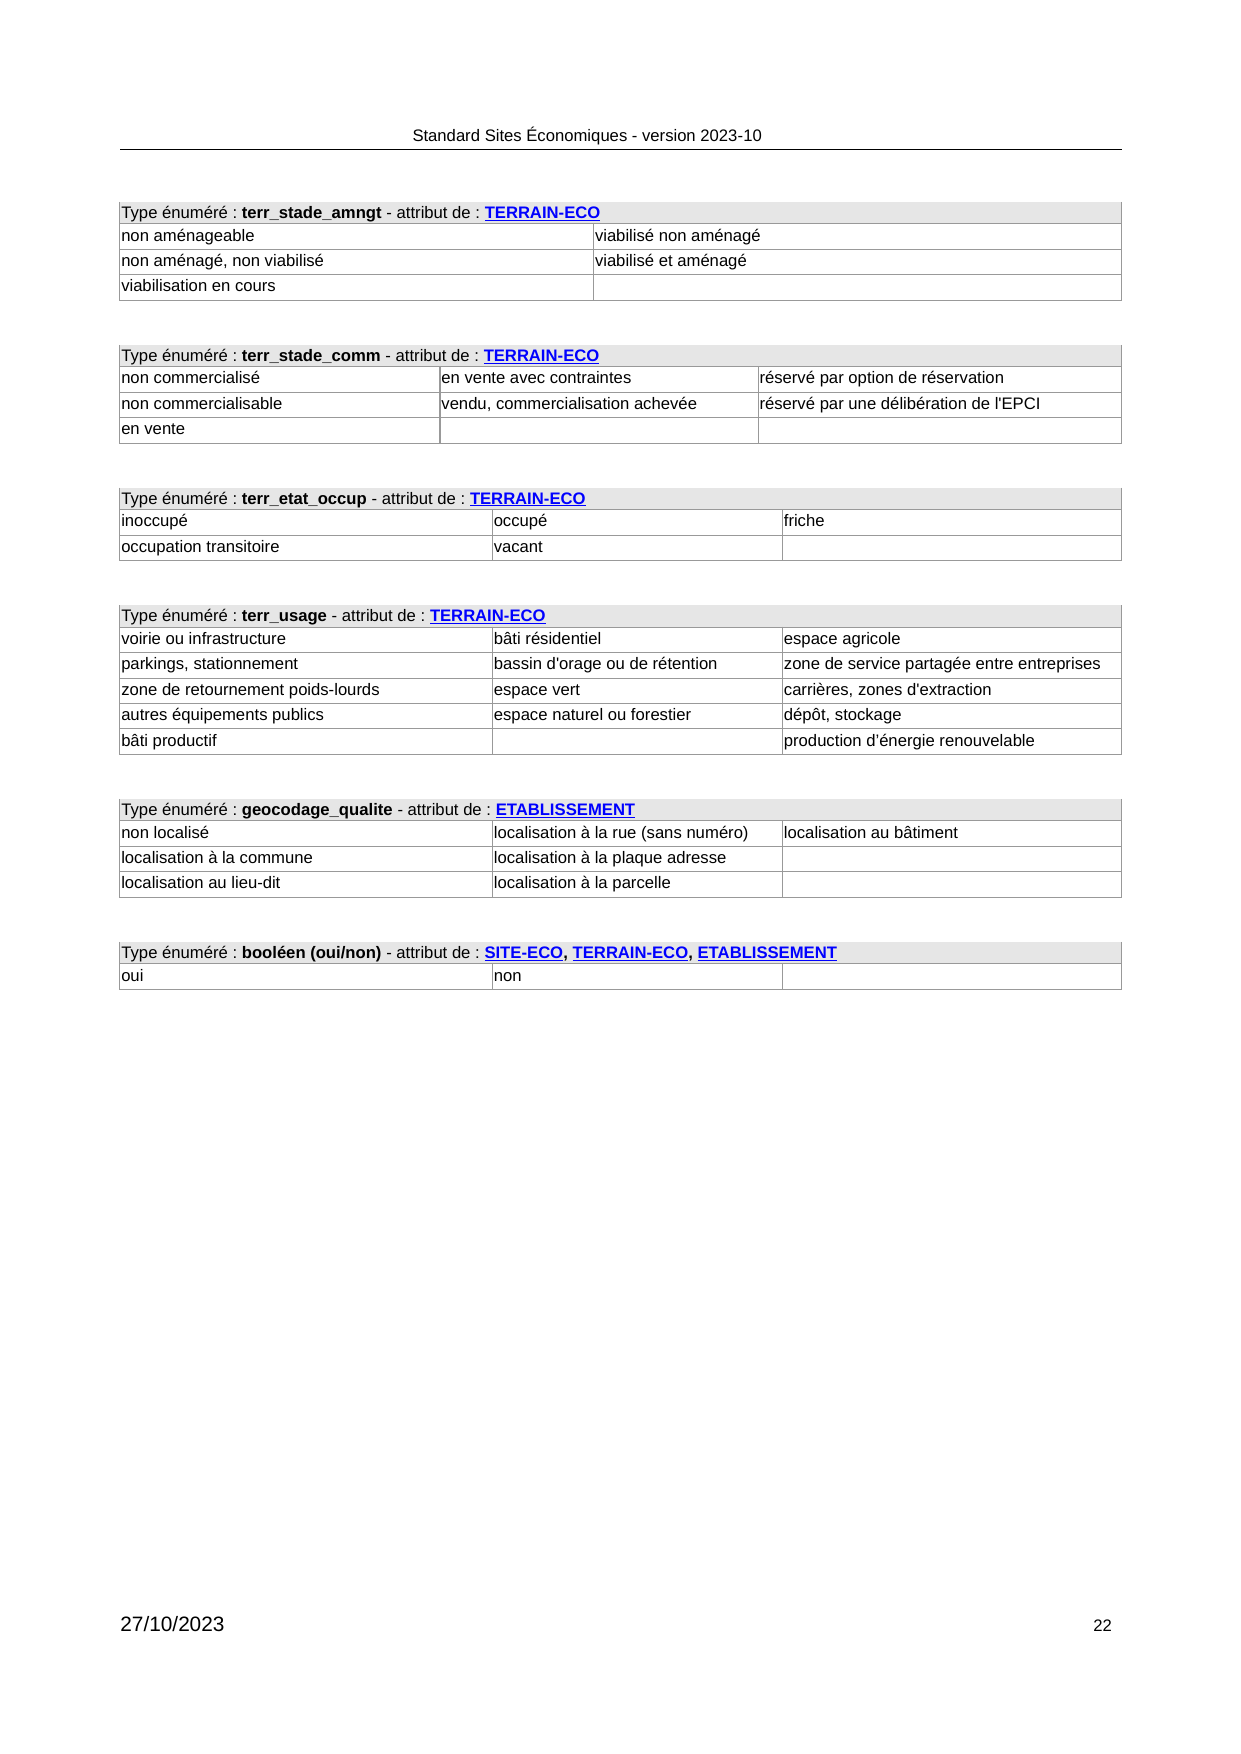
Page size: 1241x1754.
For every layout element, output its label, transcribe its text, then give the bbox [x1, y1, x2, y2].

table_cell vendu, commercialisation achevée [441, 393, 758, 417]
table_cell en vente [120, 418, 439, 442]
table_cell localisation à la rue (sans numéro) [493, 821, 782, 846]
table_cell non commercialisable [120, 393, 439, 417]
table_cell localisation au bâtiment [783, 821, 1121, 846]
table_cell [441, 418, 758, 442]
table_cell [783, 872, 1121, 897]
table_cell oui [120, 964, 492, 989]
table_cell espace naturel ou forestier [493, 704, 782, 728]
table_cell [759, 418, 1121, 442]
table_cell bâti productif [120, 729, 492, 754]
table_cell localisation à la plaque adresse [493, 847, 782, 871]
table_cell zone de retournement poids-lourds [120, 679, 492, 703]
table_cell [783, 847, 1121, 871]
table_header Type énuméré : terr_etat_occup - attribut de : TERRAIN-ECO [120, 488, 1121, 509]
table_cell [783, 964, 1121, 989]
table_cell non [493, 964, 782, 989]
table_cell zone de service partagée entre entreprises [783, 653, 1121, 677]
table_cell parkings, stationnement [120, 653, 492, 677]
table_cell [783, 536, 1121, 560]
table_cell occupation transitoire [120, 536, 492, 560]
table_cell espace agricole [783, 628, 1121, 652]
table_cell en vente avec contraintes [441, 367, 758, 392]
table_header Type énuméré : terr_usage - attribut de : TERRAIN-ECO [120, 605, 1121, 627]
table_cell non localisé [120, 821, 492, 846]
table_header Type énuméré : terr_stade_comm - attribut de : TERRAIN-ECO [120, 345, 1121, 366]
table_cell ‍ [594, 275, 1121, 299]
table_cell autres équipements publics [120, 704, 492, 728]
table_cell vacant [493, 536, 782, 560]
table_cell non aménageable [120, 224, 593, 249]
table_cell localisation à la commune [120, 847, 492, 871]
table_header Type énuméré : terr_stade_amngt - attribut de : TERRAIN-ECO [120, 202, 1121, 223]
table_cell dépôt, stockage [783, 704, 1121, 728]
table_cell localisation à la parcelle [493, 872, 782, 897]
table_cell bâti résidentiel [493, 628, 782, 652]
table_cell réservé par une délibération de l'EPCI [759, 393, 1121, 417]
table_cell viabilisation en cours [120, 275, 593, 299]
table_cell inoccupé [120, 510, 492, 534]
table_cell [493, 729, 782, 754]
table_cell occupé [493, 510, 782, 534]
table_cell friche [783, 510, 1121, 534]
table_cell réservé par option de réservation [759, 367, 1121, 392]
table_cell viabilisé et aménagé [594, 250, 1121, 274]
table_header Type énuméré : booléen (oui/non) - attribut de : SITE-ECO, TERRAIN-ECO, ETABLISSEMENT [120, 942, 1121, 963]
table_cell localisation au lieu-dit [120, 872, 492, 897]
table_cell bassin d'orage ou de rétention [493, 653, 782, 677]
table_header Type énuméré : geocodage_qualite - attribut de : ETABLISSEMENT [120, 799, 1121, 820]
table_cell voirie ou infrastructure [120, 628, 492, 652]
table_cell non aménagé, non viabilisé [120, 250, 593, 274]
table_cell non commercialisé [120, 367, 439, 392]
table_cell production d’énergie renouvelable [783, 729, 1121, 754]
table_cell carrières, zones d'extraction [783, 679, 1121, 703]
table_cell viabilisé non aménagé [594, 224, 1121, 249]
table_cell espace vert [493, 679, 782, 703]
